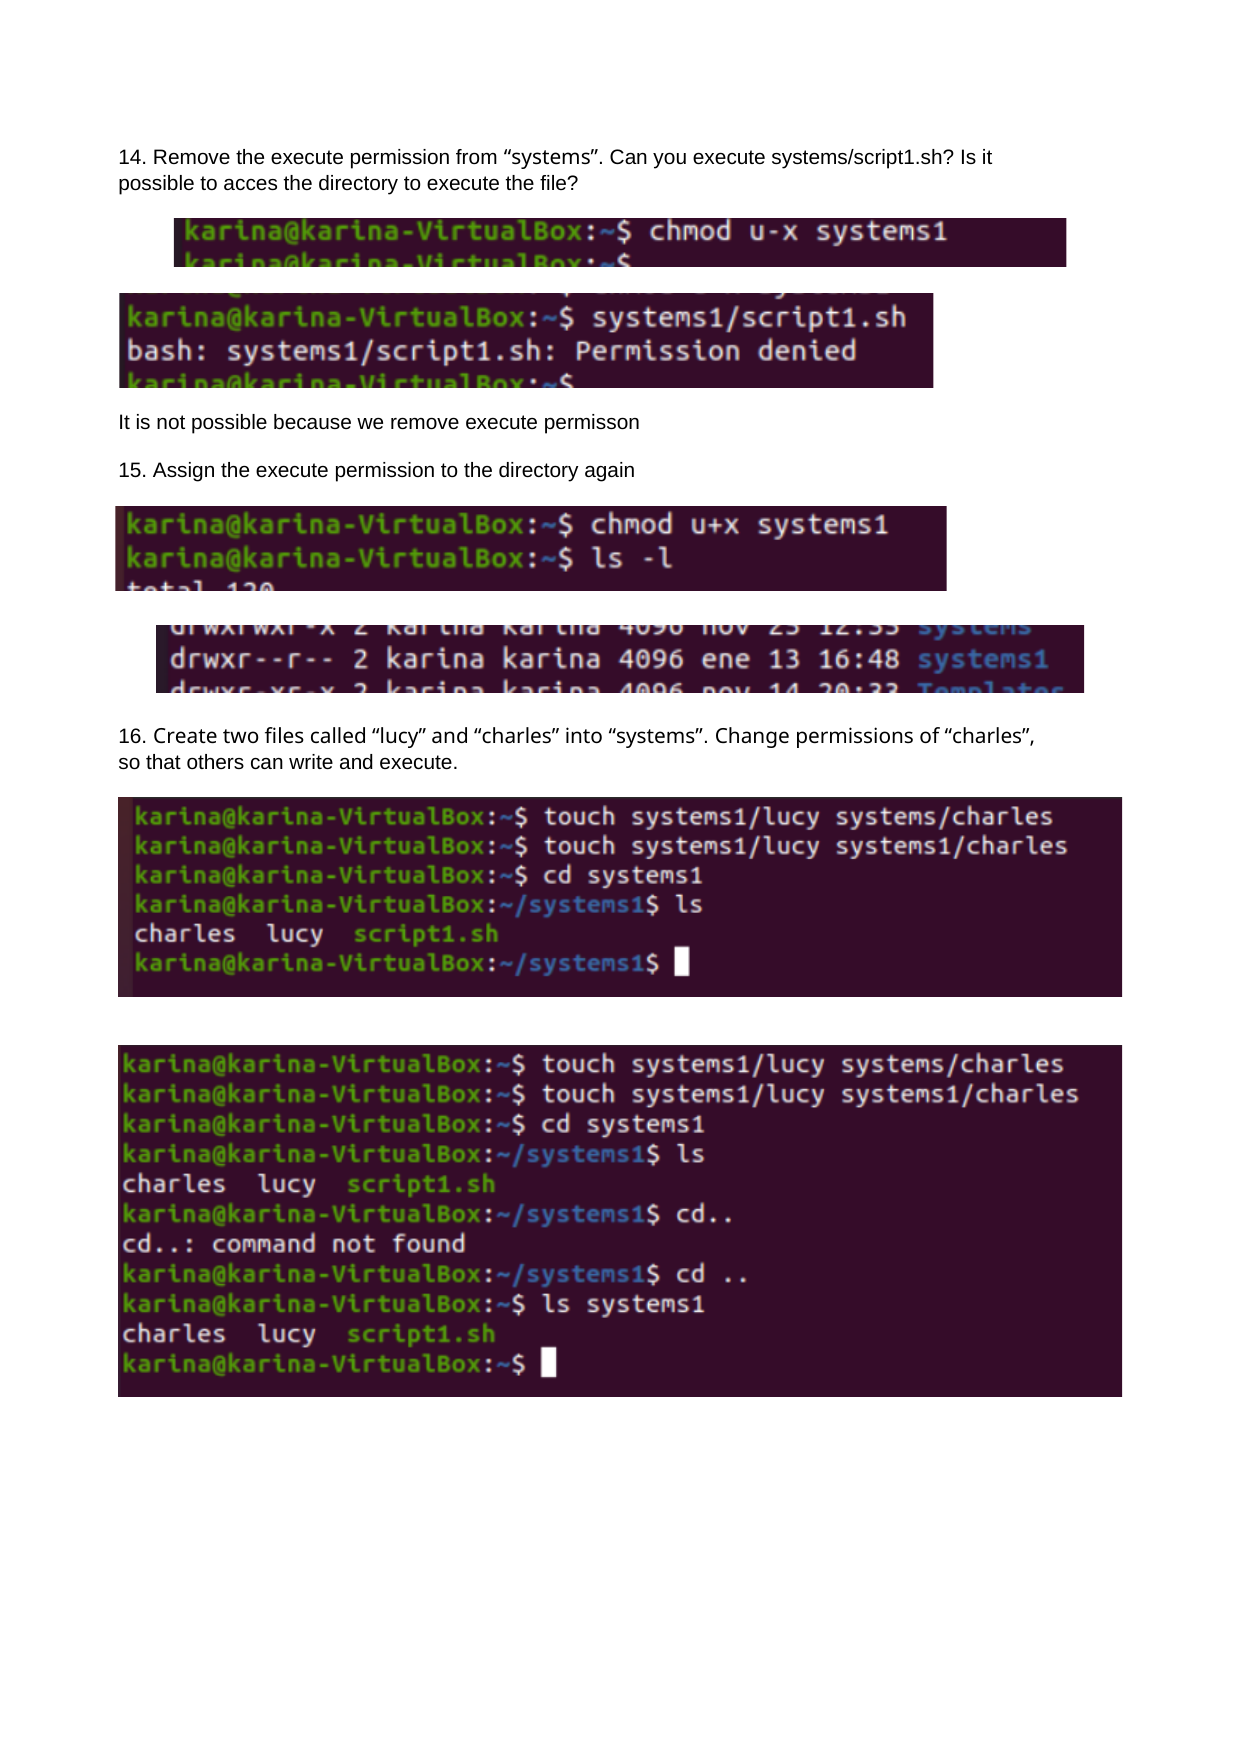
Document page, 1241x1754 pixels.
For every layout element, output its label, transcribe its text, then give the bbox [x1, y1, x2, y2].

picture [119, 293, 934, 388]
text 14. Remove the execute permission from “systems”. Can you execute systems/script1.sh? Is it [118, 142, 1122, 171]
picture [118, 797, 1123, 997]
picture [115, 506, 947, 591]
picture [118, 1045, 1123, 1397]
text It is not possible because we remove execute permisson [118, 410, 1122, 434]
text possible to acces the directory to execute the file? [118, 171, 1122, 194]
text so that others can write and execute. [118, 750, 1122, 774]
text 15. Assign the execute permission to the directory again [118, 458, 1122, 482]
picture [156, 625, 1085, 693]
text 16. Create two files called “lucy” and “charles” into “systems”. Change permissions of “charles”, [118, 722, 1122, 750]
picture [173, 218, 1067, 267]
